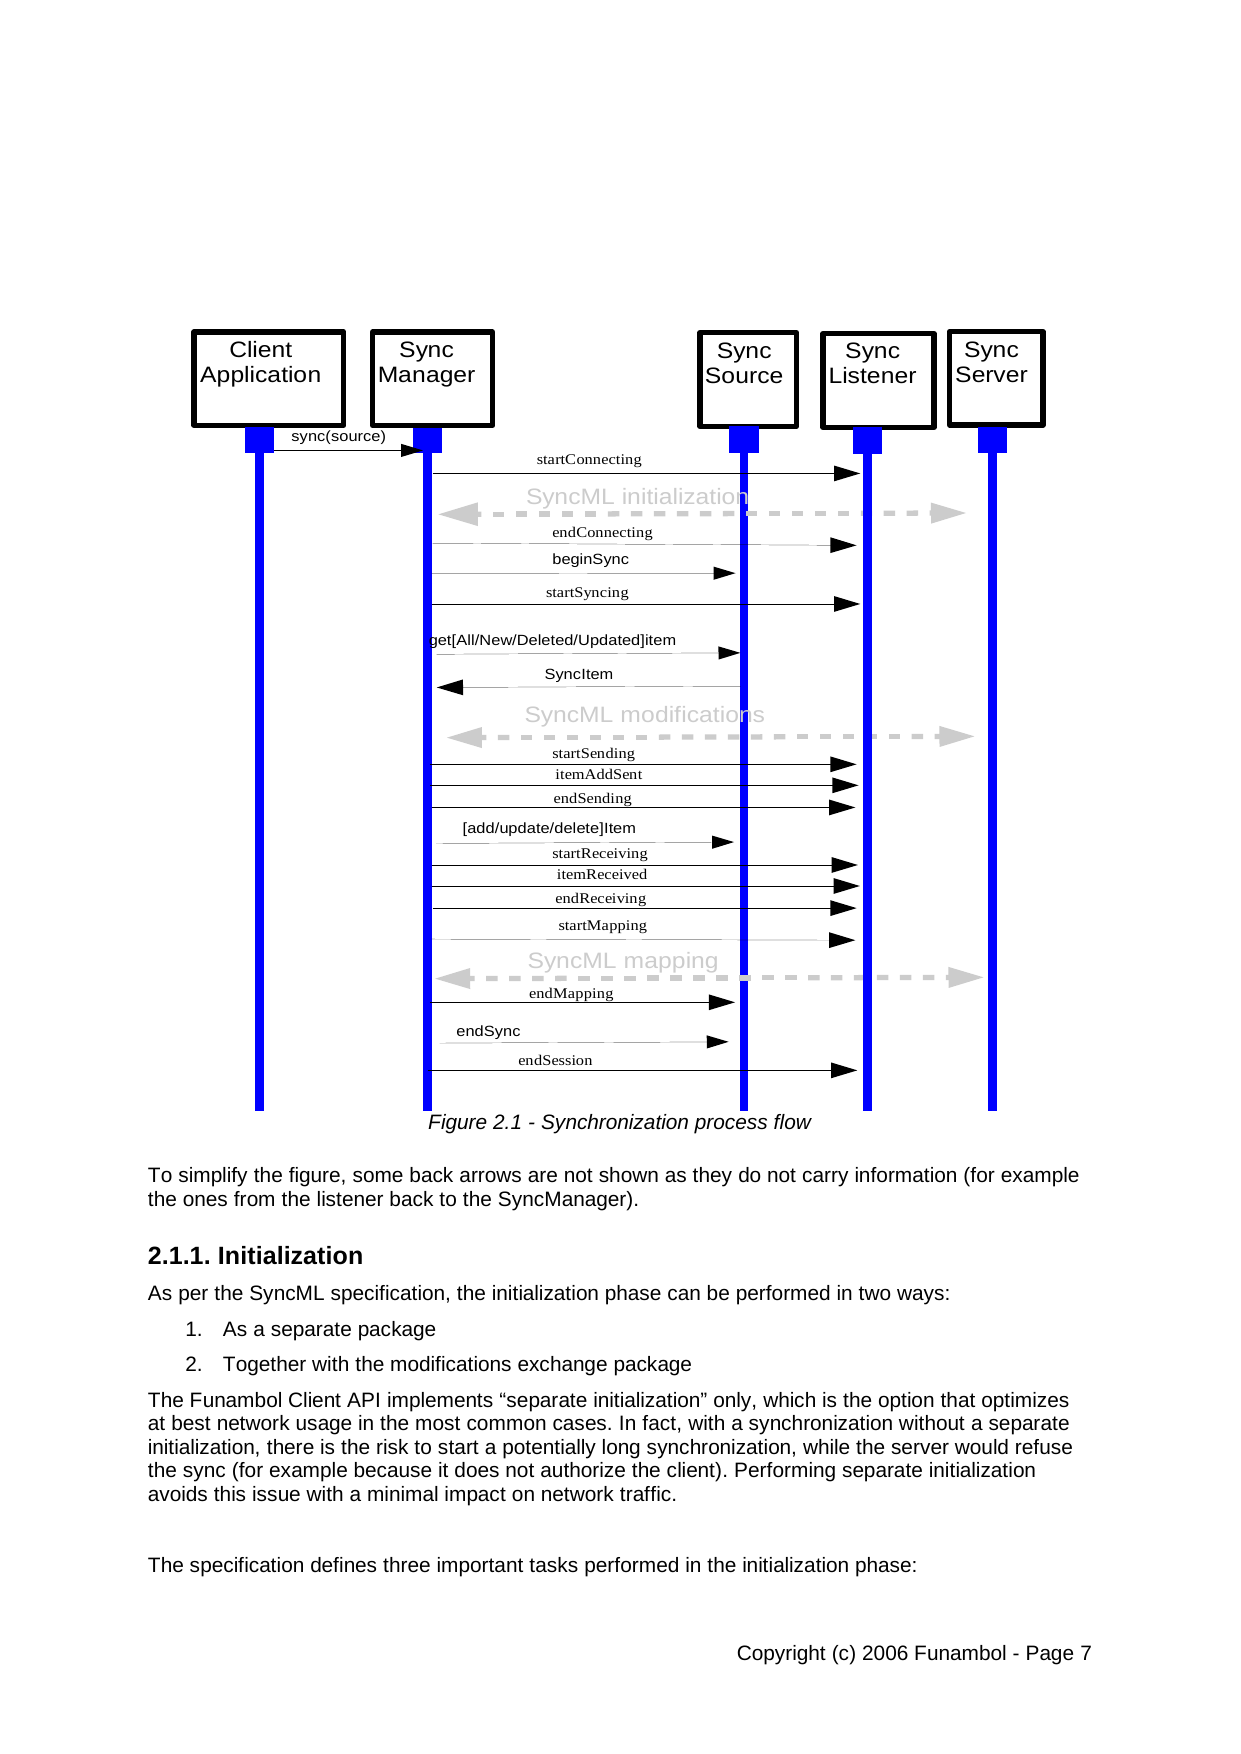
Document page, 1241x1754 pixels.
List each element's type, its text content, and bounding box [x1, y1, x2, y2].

text To simplify the figure, some back arrows are not shown as they do not carry information (for example the ones from the listener back to the SyncManager). [148, 118, 1093, 1211]
subtitle Initialization [148, 1242, 1093, 1269]
text The specification defines three important tasks performed in the initialization phase: [148, 1553, 1093, 1577]
list As a separate package [185, 1317, 1093, 1341]
text [176, 118, 1065, 130]
text As per the SyncML specification, the initialization phase can be performed in two ways: [148, 1282, 1093, 1305]
list Together with the modifications exchange package [185, 1353, 1093, 1376]
text The Funambol Client API implements “separate initialization” only, which is the option that optimizes at best network usage in the most common cases. In fact, with a synchronization without a separate initialization, there is the risk to start a potentially long synchronization, while the server would refuse the sync (for example because it does not authorize the client). Performing separate initialization avoids this issue with a minimal impact on network traffic. [148, 1388, 1093, 1506]
text Figure 2.1 - Synchronization process flow [176, 130, 1065, 1134]
